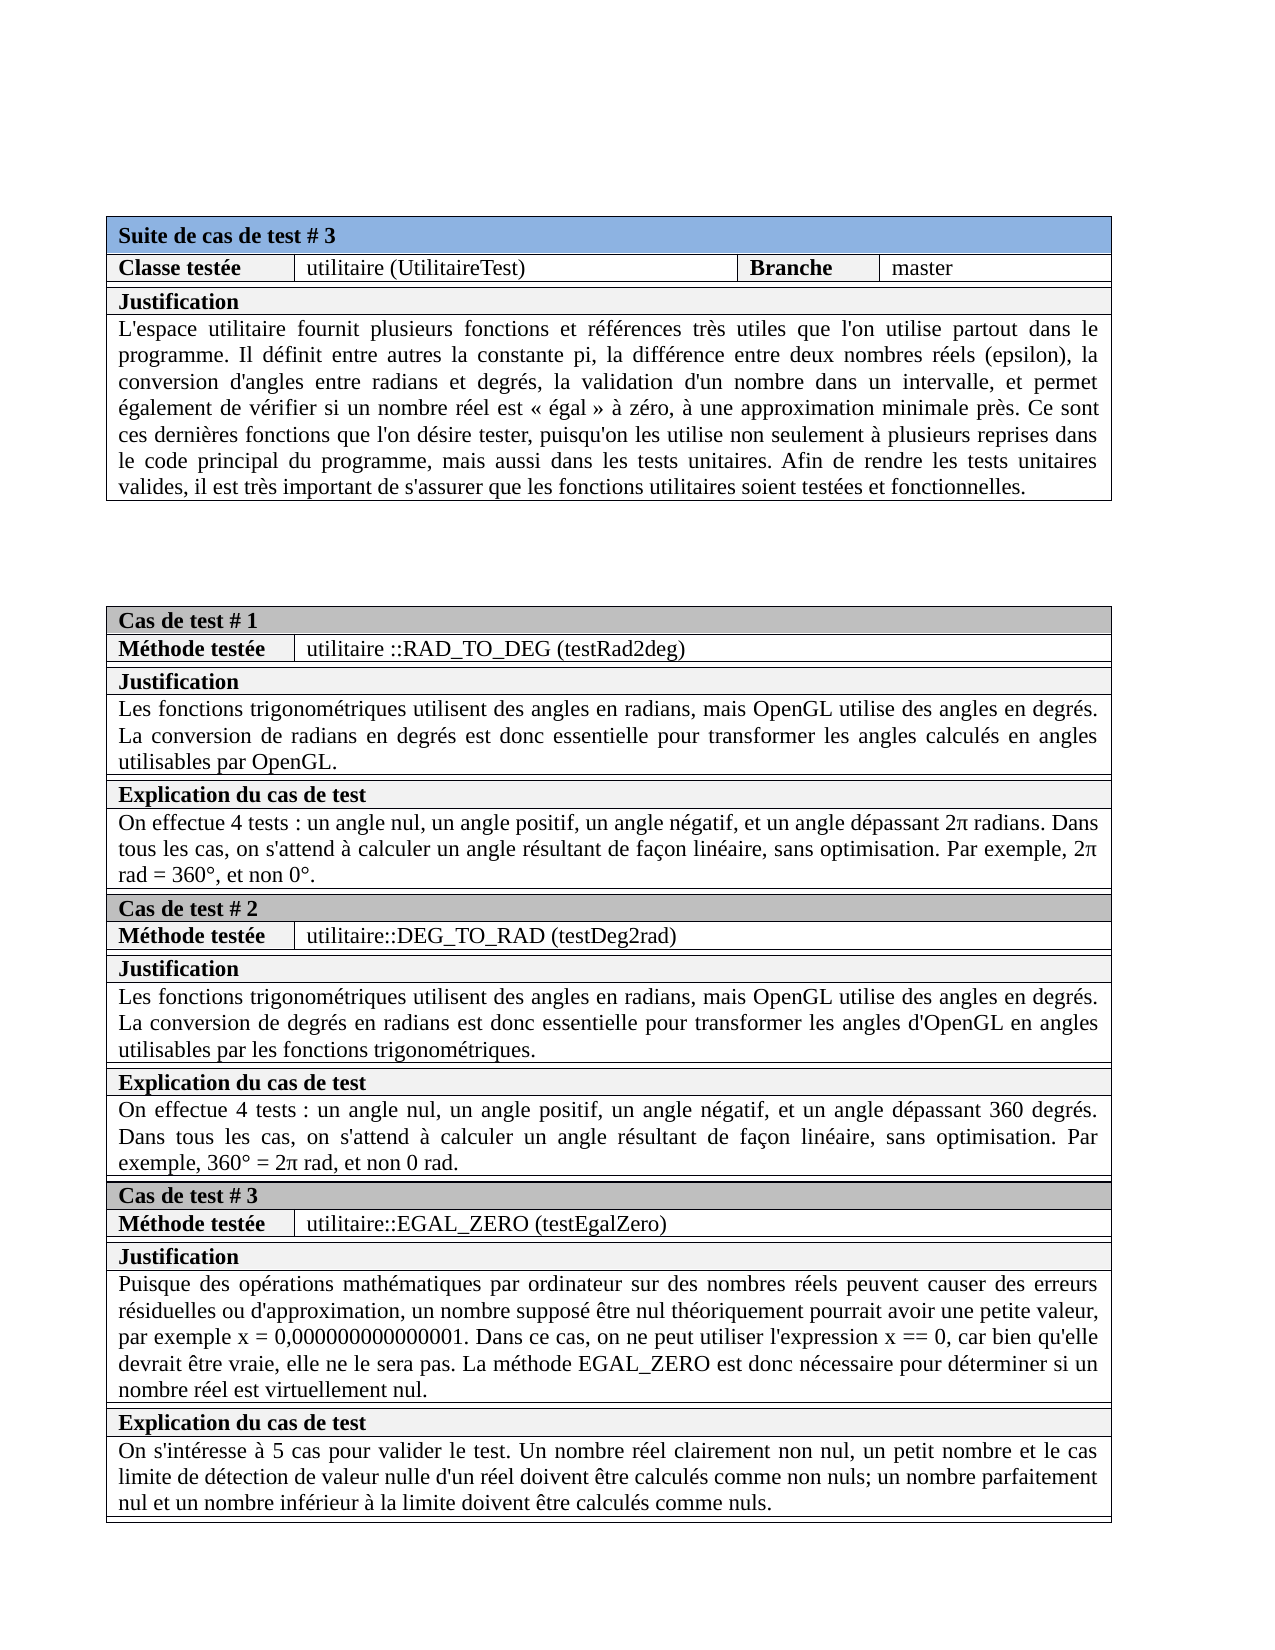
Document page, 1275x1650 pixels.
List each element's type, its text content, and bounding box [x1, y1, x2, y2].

table_cell [107, 1517, 1111, 1522]
table_cell On effectue 4 tests : un angle nul, un angle positif, un angle négatif, et un angle dépassant 2π radians. Dans tous les cas, on s'attend à calculer un angle résultant de façon linéaire, sans optimisation. Par exemple, 2π rad = 360°, et non 0°. [107, 809, 1111, 888]
table_cell Puisque des opérations mathématiques par ordinateur sur des nombres réels peuvent causer des erreurs résiduelles ou d'approximation, un nombre supposé être nul théoriquement pourrait avoir une petite valeur, par exemple x = 0,000000000000001. Dans ce cas, on ne peut utiliser l'expression x == 0, car bien qu'elle devrait être vraie, elle ne le sera pas. La méthode EGAL_ZERO est donc nécessaire pour déterminer si un nombre réel est virtuellement nul. [107, 1271, 1111, 1402]
table_cell Les fonctions trigonométriques utilisent des angles en radians, mais OpenGL utilise des angles en degrés. La conversion de radians en degrés est donc essentielle pour transformer les angles calculés en angles utilisables par OpenGL. [107, 695, 1111, 774]
table_cell Méthode testée [107, 635, 294, 661]
table_cell [107, 775, 1111, 780]
table_cell [107, 662, 1111, 667]
table_cell L'espace utilitaire fournit plusieurs fonctions et références très utiles que l'on utilise partout dans le programme. Il définit entre autres la constante pi, la différence entre deux nombres réels (epsilon), la conversion d'angles entre radians et degrés, la validation d'un nombre dans un intervalle, et permet également de vérifier si un nombre réel est « égal » à zéro, à une approximation minimale près. Ce sont ces dernières fonctions que l'on désire tester, puisqu'on les utilise non seulement à plusieurs reprises dans le code principal du programme, mais aussi dans les tests unitaires. Afin de rendre les tests unitaires valides, il est très important de s'assurer que les fonctions utilitaires soient testées et fonctionnelles. [107, 315, 1111, 500]
table_header Suite de cas de test # 3 [107, 217, 1111, 253]
table_cell utilitaire (UtilitaireTest) [295, 255, 737, 281]
table_cell On s'intéresse à 5 cas pour valider le test. Un nombre réel clairement non nul, un petit nombre et le cas limite de détection de valeur nulle d'un réel doivent être calculés comme non nuls; un nombre parfaitement nul et un nombre inférieur à la limite doivent être calculés comme nuls. [107, 1437, 1111, 1516]
table_header Cas de test # 1 [107, 607, 1111, 633]
table_cell [107, 1237, 1111, 1242]
table_cell [107, 1176, 1111, 1181]
table_cell On effectue 4 tests : un angle nul, un angle positif, un angle négatif, et un angle dépassant 360 degrés. Dans tous les cas, on s'attend à calculer un angle résultant de façon linéaire, sans optimisation. Par exemple, 360° = 2π rad, et non 0 rad. [107, 1096, 1111, 1175]
table_cell utilitaire::EGAL_ZERO (testEgalZero) [295, 1210, 1111, 1236]
table_cell [107, 282, 1111, 287]
table_cell Méthode testée [107, 922, 294, 948]
table_cell [107, 1063, 1111, 1068]
table_cell Justification [107, 288, 1111, 314]
table_cell Méthode testée [107, 1210, 294, 1236]
table_cell Cas de test # 2 [107, 895, 1111, 921]
table_cell utilitaire::DEG_TO_RAD (testDeg2rad) [295, 922, 1111, 948]
table_cell Cas de test # 3 [107, 1183, 1111, 1209]
table_cell Classe testée [107, 255, 294, 281]
table_cell [107, 889, 1111, 894]
table_cell Explication du cas de test [107, 1069, 1111, 1095]
table_cell [107, 950, 1111, 954]
table_cell Les fonctions trigonométriques utilisent des angles en radians, mais OpenGL utilise des angles en degrés. La conversion de degrés en radians est donc essentielle pour transformer les angles d'OpenGL en angles utilisables par les fonctions trigonométriques. [107, 983, 1111, 1062]
table_cell Branche [738, 255, 879, 281]
table_cell [107, 1403, 1111, 1408]
table_cell master [880, 255, 1111, 281]
table_cell Explication du cas de test [107, 1409, 1111, 1436]
table_cell Justification [107, 956, 1111, 982]
table_cell Explication du cas de test [107, 781, 1111, 808]
table_cell Justification [107, 1243, 1111, 1269]
table_cell Justification [107, 668, 1111, 694]
table_cell utilitaire ::RAD_TO_DEG (testRad2deg) [295, 635, 1111, 661]
